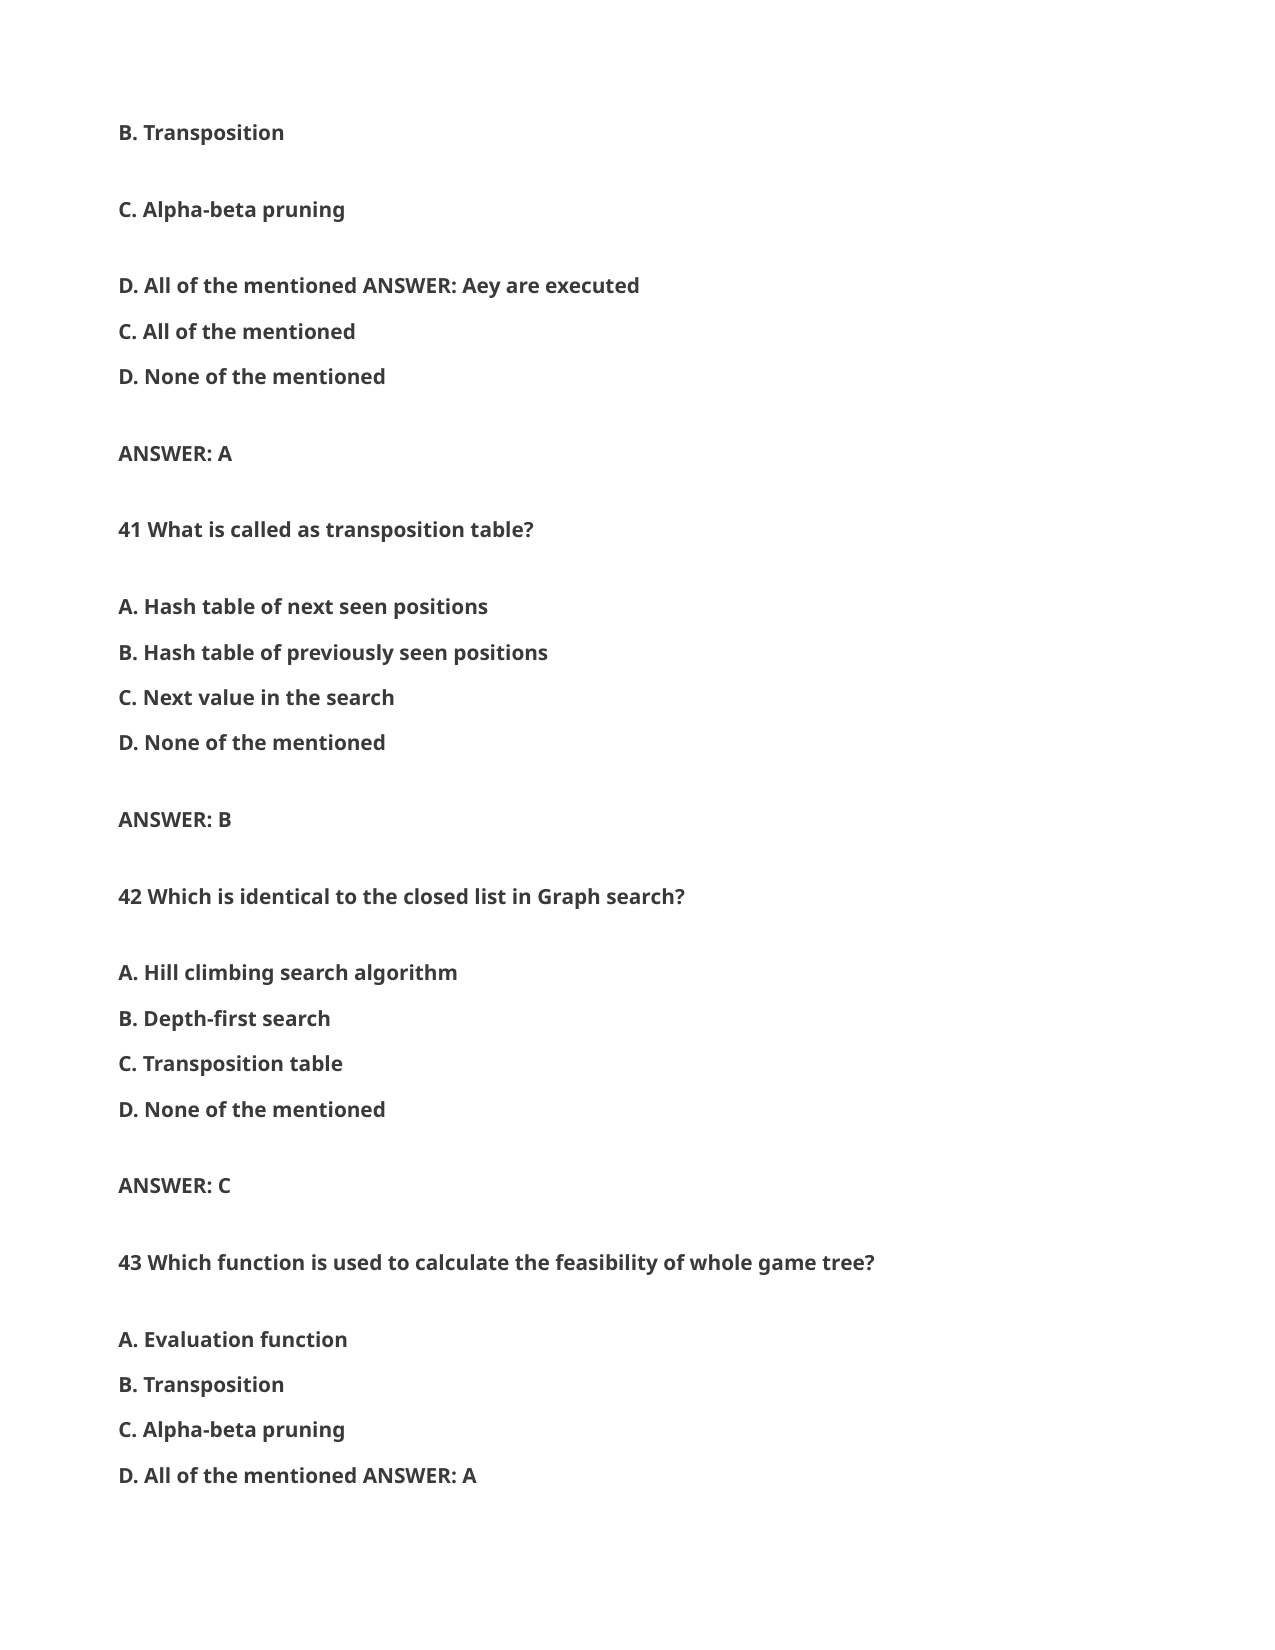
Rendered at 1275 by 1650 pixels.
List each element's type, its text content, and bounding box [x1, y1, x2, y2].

subtitle A. Hill climbing search algorithm B. Depth-first search C. Transposition table D. None of the mentioned [118, 958, 1157, 1123]
subtitle 43 Which function is used to calculate the feasibility of whole game tree? [118, 1248, 1157, 1277]
subtitle 42 Which is identical to the closed list in Graph search? [118, 882, 1157, 910]
subtitle B. Transposition [118, 118, 1157, 147]
subtitle ANSWER: C [118, 1171, 1157, 1200]
subtitle ANSWER: A [118, 439, 1157, 467]
subtitle A. Evaluation function B. Transposition C. Alpha-beta pruning D. All of the mentioned ANSWER: A [118, 1325, 1157, 1489]
subtitle D. All of the mentioned ANSWER: Aey are executed C. All of the mentioned D. None of the mentioned [118, 271, 1157, 391]
subtitle 41 What is called as transposition table? [118, 516, 1157, 544]
subtitle A. Hash table of next seen positions B. Hash table of previously seen positions C. Next value in the search D. None of the mentioned [118, 592, 1157, 757]
subtitle ANSWER: B [118, 805, 1157, 834]
subtitle C. Alpha-beta pruning [118, 195, 1157, 223]
